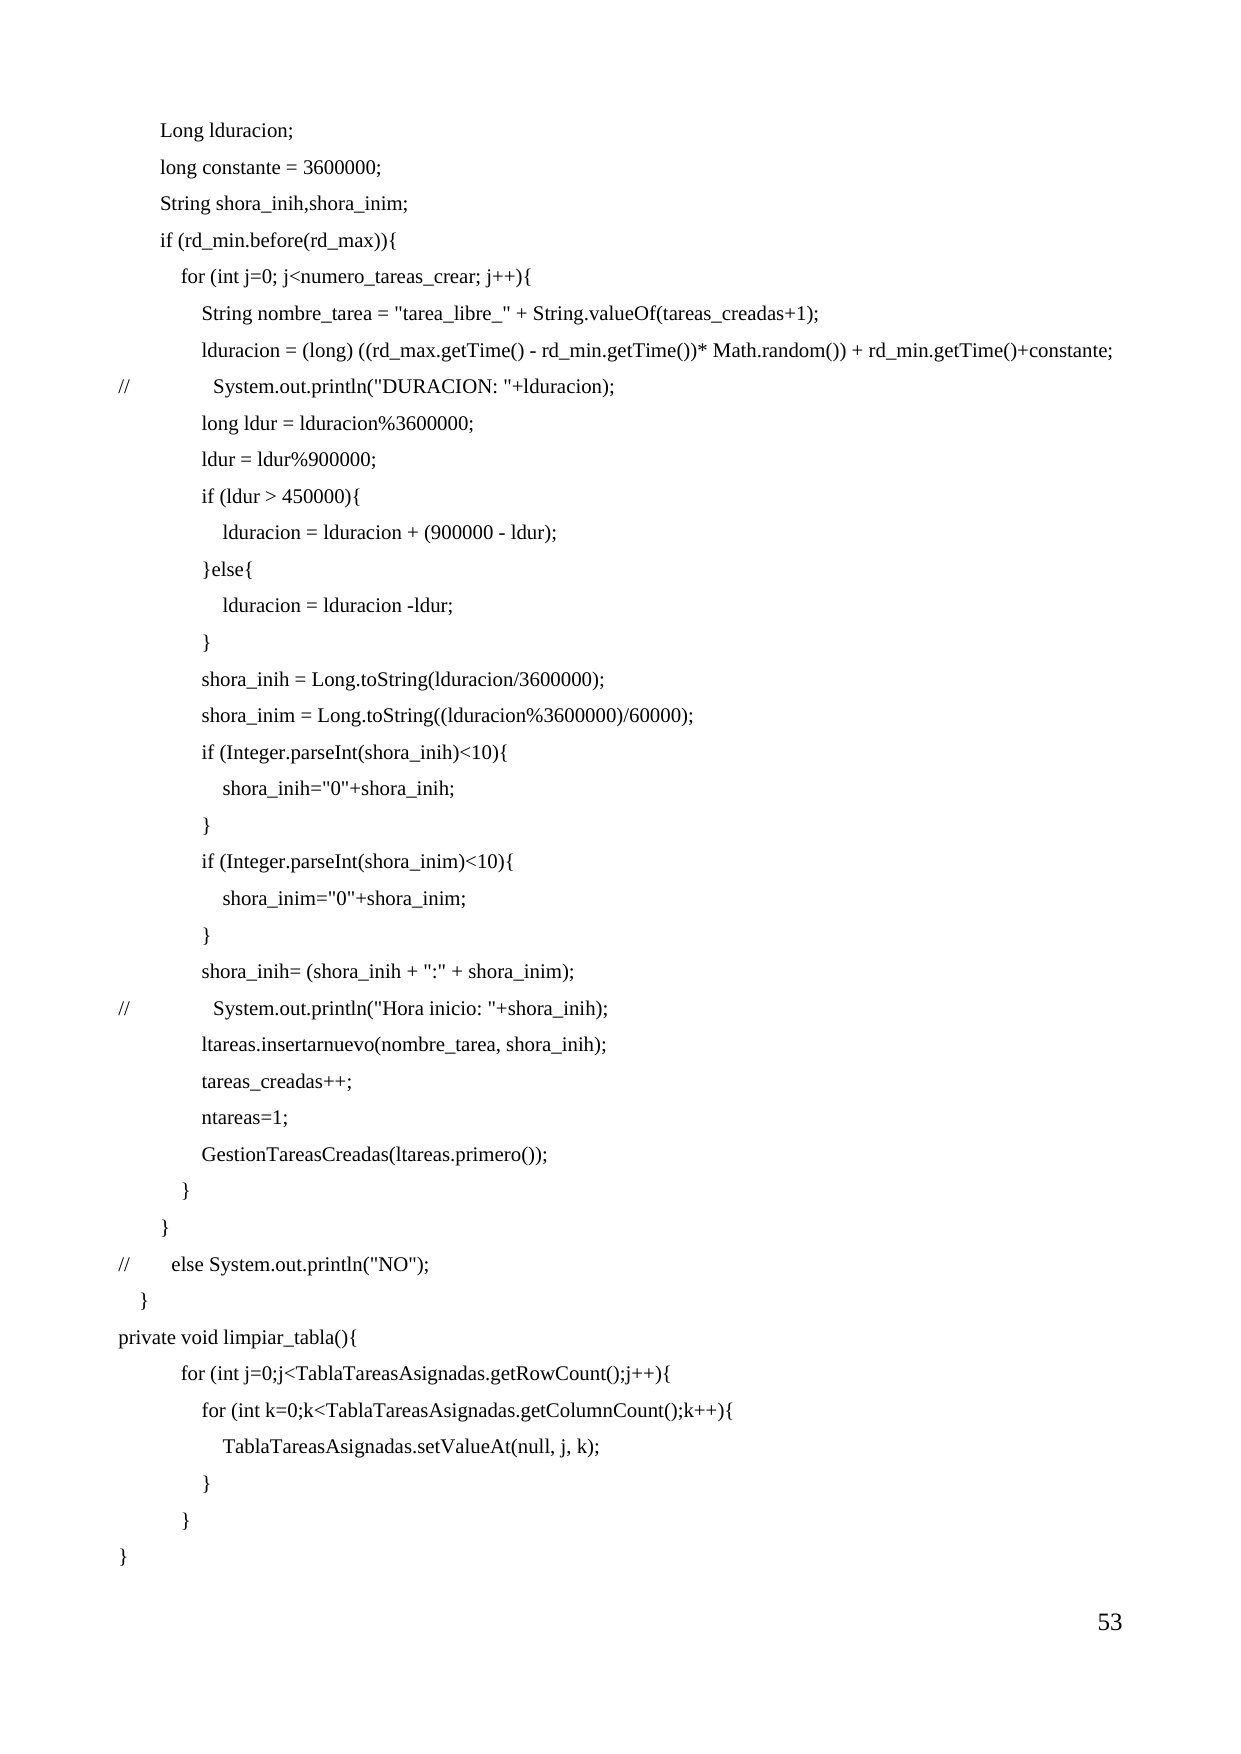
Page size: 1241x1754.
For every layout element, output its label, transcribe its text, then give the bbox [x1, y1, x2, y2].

text shora_inih= (shora_inih + ":" + shora_inim); [118, 959, 1122, 983]
text if (rd_min.before(rd_max)){ [118, 228, 1122, 252]
text for (int j=0;j<TablaTareasAsignadas.getRowCount();j++){ [118, 1361, 1122, 1385]
text } [118, 1544, 1122, 1568]
text lduracion = lduracion + (900000 - ldur); [118, 520, 1122, 544]
text } [118, 1178, 1122, 1202]
text ldur = ldur%900000; [118, 447, 1122, 471]
text } [118, 1471, 1122, 1495]
text // else System.out.println("NO"); [118, 1252, 1122, 1276]
text ntareas=1; [118, 1105, 1122, 1129]
text } [118, 1507, 1122, 1532]
text TablaTareasAsignadas.setValueAt(null, j, k); [118, 1434, 1122, 1458]
text ltareas.insertarnuevo(nombre_tarea, shora_inih); [118, 1032, 1122, 1056]
text if (ldur > 450000){ [118, 484, 1122, 508]
text long ldur = lduracion%3600000; [118, 411, 1122, 435]
text if (Integer.parseInt(shora_inih)<10){ [118, 740, 1122, 764]
text Long lduracion; [118, 118, 1122, 142]
text } [118, 922, 1122, 947]
text shora_inih="0"+shora_inih; [118, 776, 1122, 800]
text long constante = 3600000; [118, 155, 1122, 179]
text // System.out.println("DURACION: "+lduracion); [118, 374, 1122, 398]
text // System.out.println("Hora inicio: "+shora_inih); [118, 996, 1122, 1020]
text }else{ [118, 557, 1122, 581]
text String shora_inih,shora_inim; [118, 191, 1122, 215]
text GestionTareasCreadas(ltareas.primero()); [118, 1142, 1122, 1166]
text } [118, 1215, 1122, 1239]
text shora_inim="0"+shora_inim; [118, 886, 1122, 910]
text lduracion = (long) ((rd_max.getTime() - rd_min.getTime())* Math.random()) + rd_min.getTime()+constante; [118, 337, 1122, 362]
text shora_inih = Long.toString(lduracion/3600000); [118, 667, 1122, 691]
text for (int k=0;k<TablaTareasAsignadas.getColumnCount();k++){ [118, 1398, 1122, 1422]
text } [118, 1288, 1122, 1312]
text } [118, 813, 1122, 837]
text private void limpiar_tabla(){ [118, 1325, 1122, 1349]
text tareas_creadas++; [118, 1069, 1122, 1093]
text for (int j=0; j<numero_tareas_crear; j++){ [118, 264, 1122, 288]
text shora_inim = Long.toString((lduracion%3600000)/60000); [118, 703, 1122, 727]
text String nombre_tarea = "tarea_libre_" + String.valueOf(tareas_creadas+1); [118, 301, 1122, 325]
text lduracion = lduracion -ldur; [118, 593, 1122, 617]
text } [118, 630, 1122, 654]
text if (Integer.parseInt(shora_inim)<10){ [118, 849, 1122, 873]
